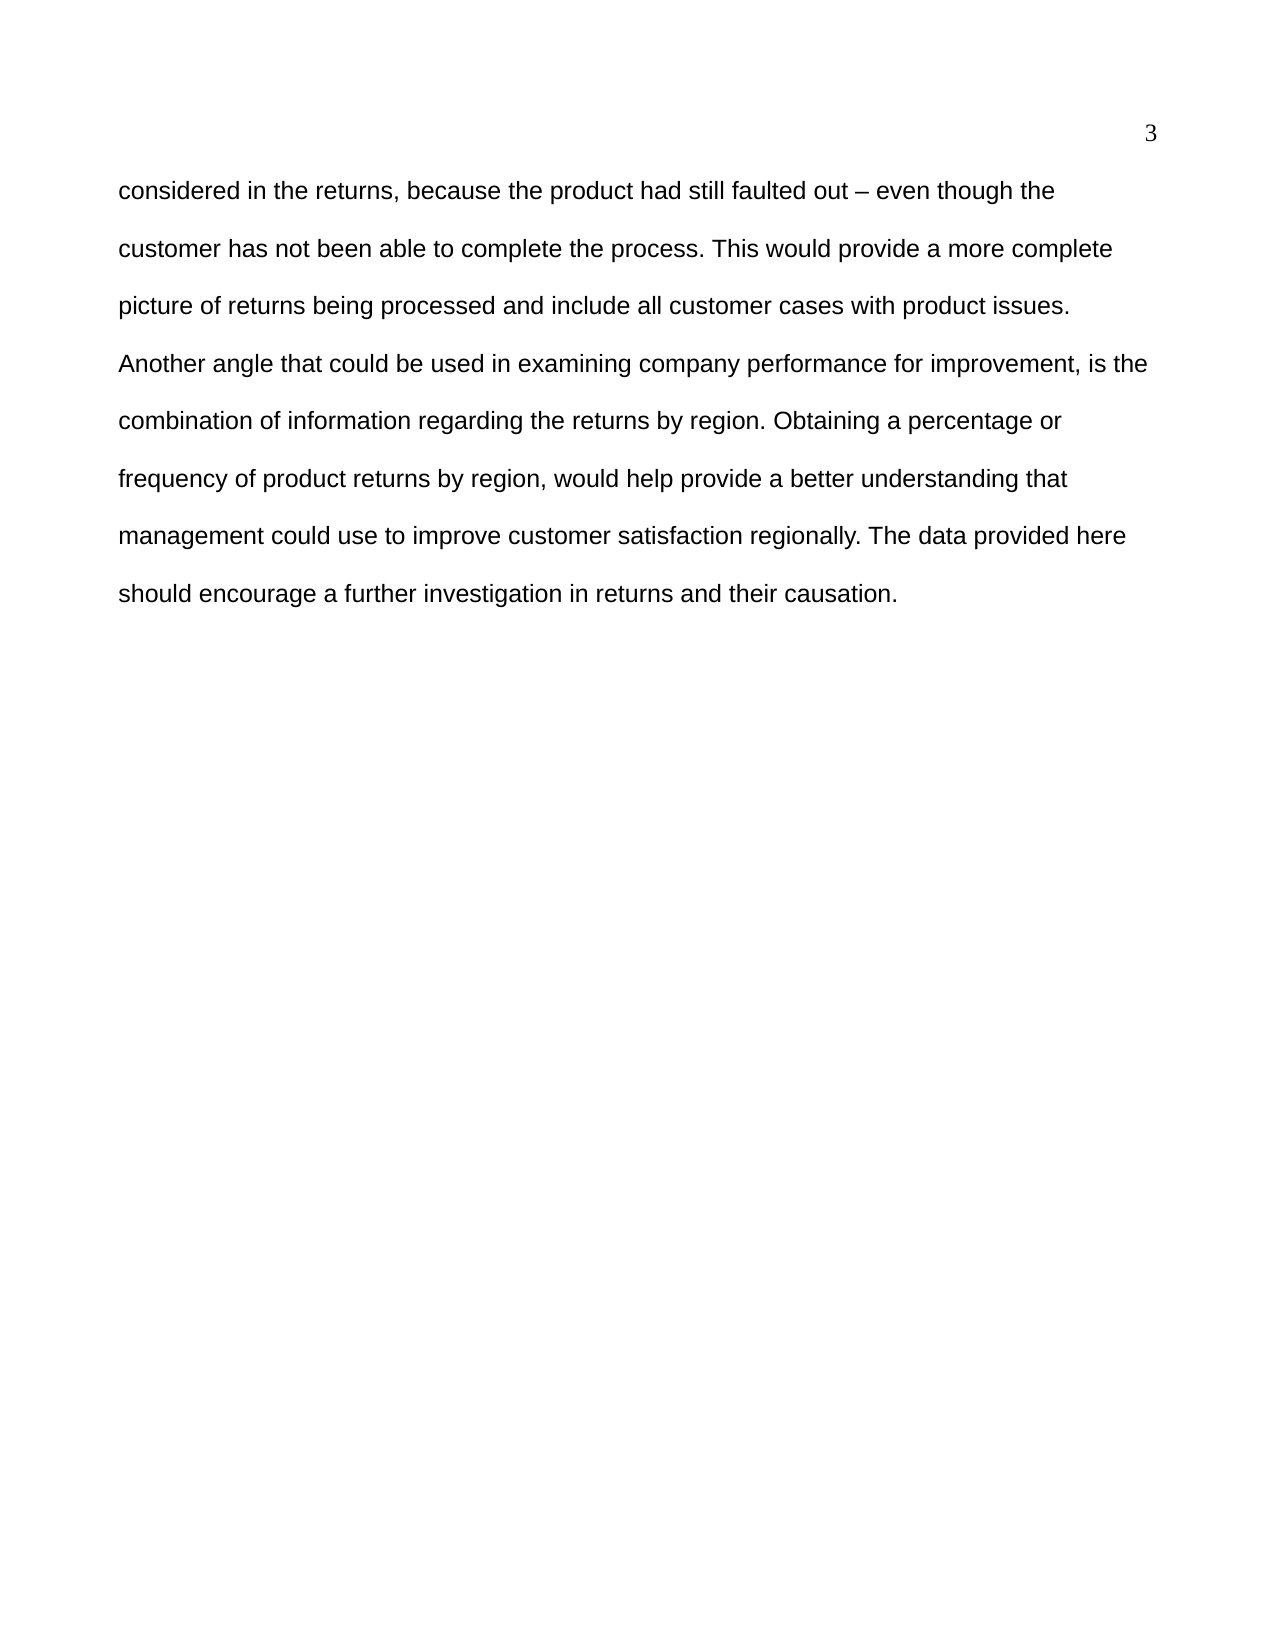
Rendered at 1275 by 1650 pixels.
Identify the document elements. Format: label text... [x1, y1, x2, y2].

text considered in the returns, because the product had still faulted out – even though the customer has not been able to complete the process. This would provide a more complete picture of returns being processed and include all customer cases with product issues. Another angle that could be used in examining company performance for improvement, is the combination of information regarding the returns by region. Obtaining a percentage or frequency of product returns by region, would help provide a better understanding that management could use to improve customer satisfaction regionally. The data provided here should encourage a further investigation in returns and their causation. [118, 176, 1157, 608]
